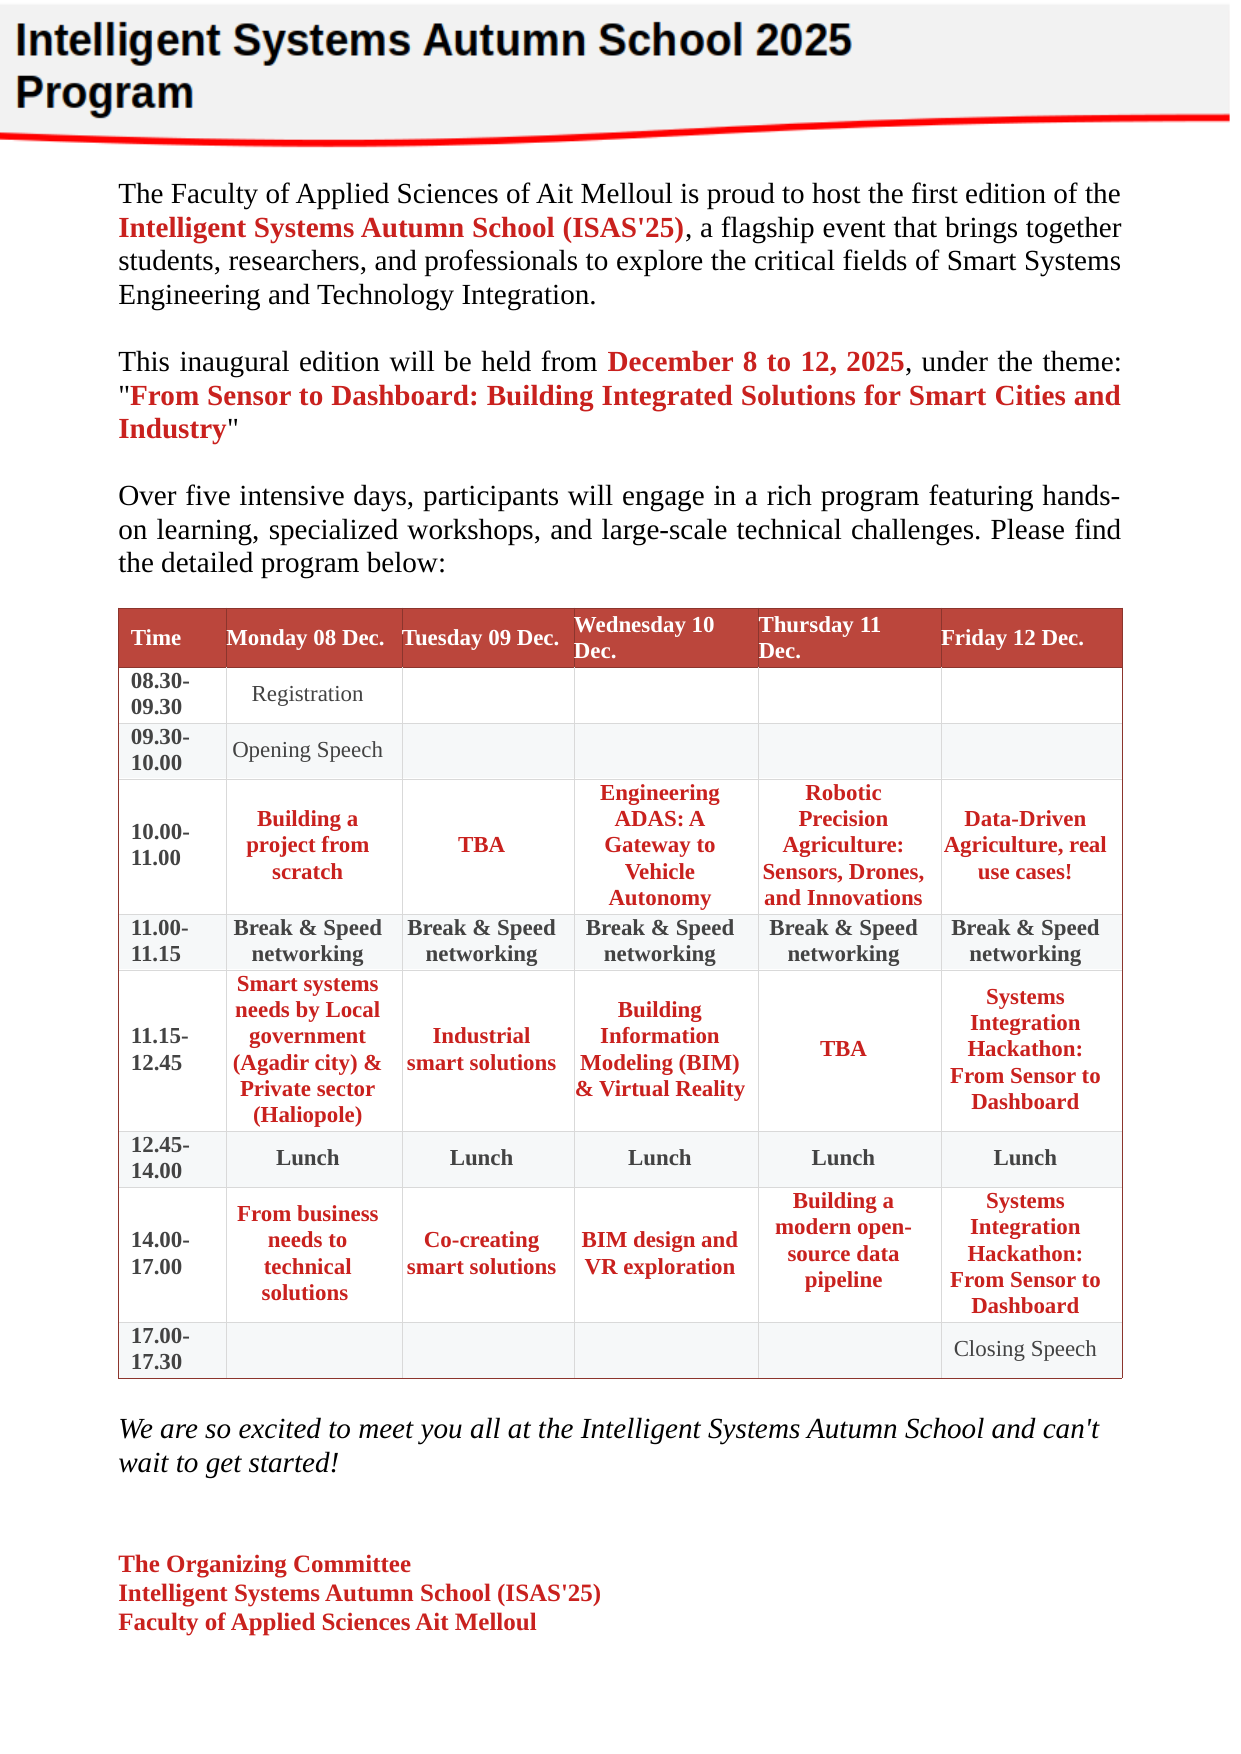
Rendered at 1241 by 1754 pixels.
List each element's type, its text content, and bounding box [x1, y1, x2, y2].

table_cell Data-Driven Agriculture, real use cases! [942, 780, 1122, 913]
table_cell Registration [227, 668, 402, 723]
table_cell Smart systems needs by Local government (Agadir city) & Private sector (Haliopole) [227, 971, 402, 1131]
table_cell Break & Speed networking [227, 915, 402, 969]
table_cell Break & Speed networking [403, 915, 574, 969]
table_cell [942, 668, 1122, 723]
table_cell Break & Speed networking [759, 915, 941, 969]
table_cell Building a project from scratch [227, 780, 402, 913]
table_cell 14.00-17.00 [119, 1188, 226, 1322]
table_cell Robotic Precision Agriculture: Sensors, Drones, and Innovations [759, 780, 941, 913]
picture [0, 0, 1241, 156]
table_cell BIM design and VR exploration [575, 1188, 758, 1322]
table_cell [227, 1323, 402, 1378]
table_cell Systems Integration Hackathon: From Sensor to Dashboard [942, 1188, 1122, 1322]
table_cell TBA [403, 780, 574, 913]
table_header Friday 12 Dec. [942, 609, 1122, 667]
table_cell [575, 668, 758, 723]
table_cell Closing Speech [942, 1323, 1122, 1378]
table_cell Lunch [227, 1132, 402, 1187]
table_cell Lunch [759, 1132, 941, 1187]
table_header Monday 08 Dec. [227, 609, 402, 667]
table_header Wednesday 10 Dec. [575, 609, 758, 667]
table_cell Lunch [575, 1132, 758, 1187]
table_cell 11.15-12.45 [119, 971, 226, 1131]
table_header Tuesday 09 Dec. [403, 609, 574, 667]
table_cell Break & Speed networking [942, 915, 1122, 969]
table_cell Building Information Modeling (BIM) & Virtual Reality [575, 971, 758, 1131]
table_cell 09.30-10.00 [119, 724, 226, 778]
table_cell [759, 1323, 941, 1378]
table_cell Co-creating smart solutions [403, 1188, 574, 1322]
table_cell Industrial smart solutions [403, 971, 574, 1131]
table_cell [403, 1323, 574, 1378]
table_cell [403, 668, 574, 723]
table_cell Systems Integration Hackathon: From Sensor to Dashboard [942, 971, 1122, 1131]
table_cell Opening Speech [227, 724, 402, 778]
text This inaugural edition will be held from December 8 to 12, 2025, under the theme: "From Sensor to Dashboard: Building Integrated Solutions for Smart Cities and Industry" [118, 344, 1122, 445]
table_cell 08.30-09.30 [119, 668, 226, 723]
table_cell Engineering ADAS: A Gateway to Vehicle Autonomy [575, 780, 758, 913]
table_cell Lunch [942, 1132, 1122, 1187]
table_cell 17.00-17.30 [119, 1323, 226, 1378]
table_header Time [119, 609, 226, 667]
text Over five intensive days, participants will engage in a rich program featuring hands-on learning, specialized workshops, and large-scale technical challenges. Please find the detailed program below: [118, 478, 1122, 579]
table_cell 10.00-11.00 [119, 780, 226, 913]
table_cell Break & Speed networking [575, 915, 758, 969]
table_cell Lunch [403, 1132, 574, 1187]
table_header Thursday 11 Dec. [759, 609, 941, 667]
table_cell [942, 724, 1122, 778]
table_cell Building a modern open-source data pipeline [759, 1188, 941, 1322]
table_cell From business needs to technical solutions [227, 1188, 402, 1322]
table_cell [575, 1323, 758, 1378]
table_cell 12.45-14.00 [119, 1132, 226, 1187]
table_cell TBA [759, 971, 941, 1131]
table_cell [575, 724, 758, 778]
text We are so excited to meet you all at the Intelligent Systems Autumn School and can't wait to get started! [118, 1411, 1122, 1478]
text The Faculty of Applied Sciences of Ait Melloul is proud to host the first edition of the Intelligent Systems Autumn School (ISAS'25), a flagship event that brings together students, researchers, and professionals to explore the critical fields of Smart Systems Engineering and Technology Integration. [118, 176, 1122, 311]
table_cell 11.00-11.15 [119, 915, 226, 969]
table_cell [759, 724, 941, 778]
table_cell [403, 724, 574, 778]
table_cell [759, 668, 941, 723]
